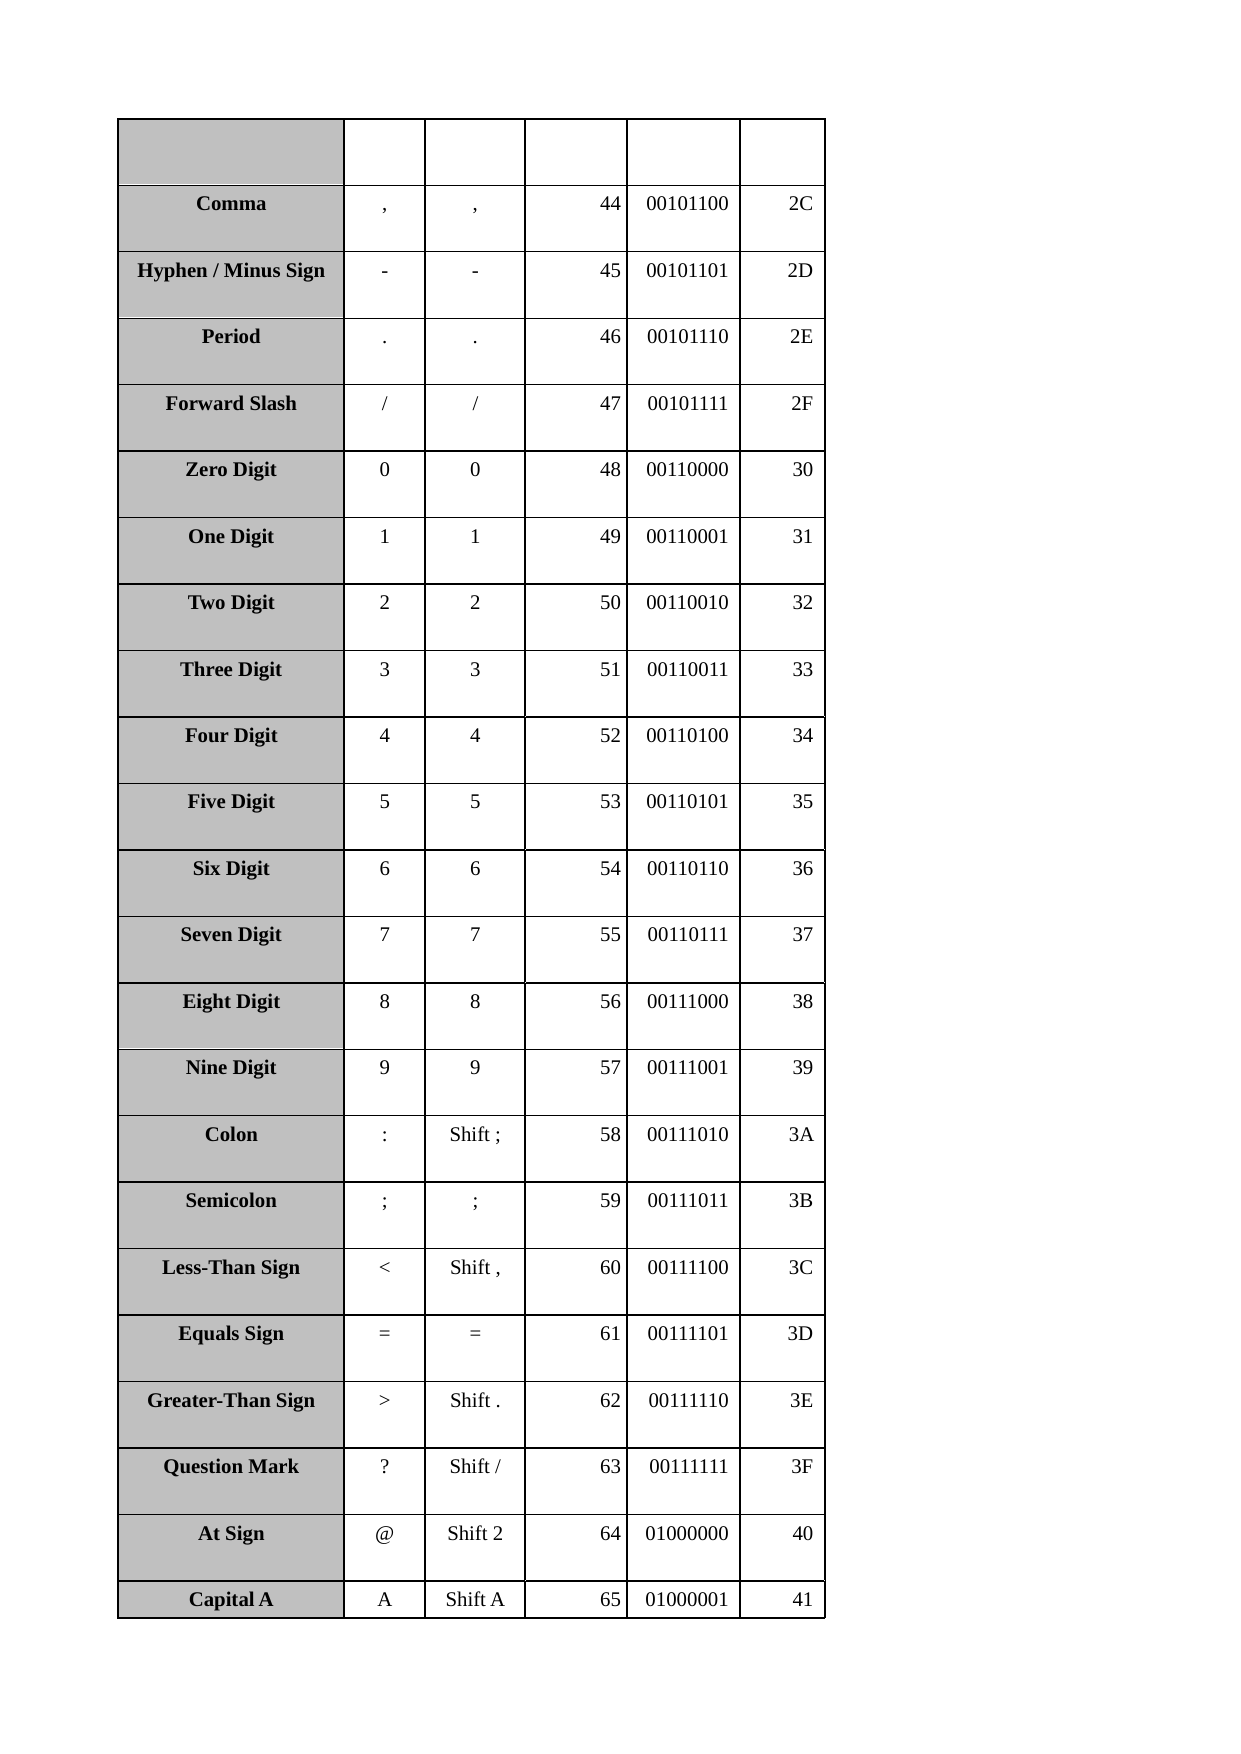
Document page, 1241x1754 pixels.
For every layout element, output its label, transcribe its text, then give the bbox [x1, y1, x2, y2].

table_cell 63 [526, 1449, 626, 1514]
table_cell - [426, 252, 524, 317]
table_cell Six Digit [119, 851, 343, 916]
table_cell 52 [526, 718, 626, 783]
table_cell 3 [426, 651, 524, 716]
table_cell 34 [741, 718, 824, 783]
table_cell 5 [345, 784, 424, 849]
table_cell 5 [426, 784, 524, 849]
table_cell = [345, 1316, 424, 1381]
table_cell 4 [345, 718, 424, 783]
table_cell 62 [526, 1382, 626, 1447]
table_cell 58 [526, 1116, 626, 1181]
table_cell 6 [426, 851, 524, 916]
table_cell 00111011 [628, 1183, 739, 1248]
table_cell [345, 120, 424, 184]
table_cell : [345, 1116, 424, 1181]
table_cell 3 [345, 651, 424, 716]
table_cell / [345, 385, 424, 450]
table_cell 57 [526, 1050, 626, 1115]
table_cell 40 [741, 1515, 824, 1580]
table_cell 01000000 [628, 1515, 739, 1580]
table_cell 39 [741, 1050, 824, 1115]
table_cell 60 [526, 1249, 626, 1314]
table_cell 59 [526, 1183, 626, 1248]
table_cell [526, 120, 626, 184]
table_cell 61 [526, 1316, 626, 1381]
table_cell > [345, 1382, 424, 1447]
table_cell 38 [741, 984, 824, 1048]
table_cell 4 [426, 718, 524, 783]
table_cell 32 [741, 585, 824, 650]
table_cell ; [426, 1183, 524, 1248]
table_cell 3D [741, 1316, 824, 1381]
table_cell 3F [741, 1449, 824, 1514]
table_cell 51 [526, 651, 626, 716]
table_cell 30 [741, 452, 824, 517]
table_cell Greater-Than Sign [119, 1382, 343, 1447]
table_cell 2 [345, 585, 424, 650]
table_cell 41 [741, 1582, 824, 1617]
table_cell 56 [526, 984, 626, 1048]
table_cell 50 [526, 585, 626, 650]
table_cell 00110100 [628, 718, 739, 783]
table_cell 00101110 [628, 319, 739, 384]
table_cell 44 [526, 186, 626, 251]
table_cell 0 [426, 452, 524, 517]
table_cell 00110010 [628, 585, 739, 650]
table_cell Shift / [426, 1449, 524, 1514]
table_cell 7 [345, 917, 424, 982]
table_cell Less-Than Sign [119, 1249, 343, 1314]
table_cell 47 [526, 385, 626, 450]
table_cell 00110111 [628, 917, 739, 982]
table_cell 00110001 [628, 518, 739, 583]
table_cell Four Digit [119, 718, 343, 783]
table_cell 3A [741, 1116, 824, 1181]
table_cell 00110000 [628, 452, 739, 517]
table_cell / [426, 385, 524, 450]
table_cell 7 [426, 917, 524, 982]
table_cell 00110110 [628, 851, 739, 916]
table_cell Shift 2 [426, 1515, 524, 1580]
table_cell Zero Digit [119, 452, 343, 517]
table_cell 2D [741, 252, 824, 317]
table_cell One Digit [119, 518, 343, 583]
table_cell , [345, 186, 424, 251]
table_cell . [426, 319, 524, 384]
table_cell 8 [426, 984, 524, 1048]
table_cell ; [345, 1183, 424, 1248]
table_cell 64 [526, 1515, 626, 1580]
table_cell 00111000 [628, 984, 739, 1048]
table_cell 2 [426, 585, 524, 650]
table_cell 48 [526, 452, 626, 517]
table_cell A [345, 1582, 424, 1617]
table_cell @ [345, 1515, 424, 1580]
table_cell Eight Digit [119, 984, 343, 1048]
table_cell Forward Slash [119, 385, 343, 450]
table_cell [119, 120, 343, 184]
table_cell 00101100 [628, 186, 739, 251]
table_cell Comma [119, 186, 343, 251]
table_cell 55 [526, 917, 626, 982]
table_cell 00101111 [628, 385, 739, 450]
table_cell [628, 120, 739, 184]
table_cell 49 [526, 518, 626, 583]
table_cell 65 [526, 1582, 626, 1617]
table_cell 8 [345, 984, 424, 1048]
table_cell Period [119, 319, 343, 384]
table_cell 31 [741, 518, 824, 583]
table_cell 45 [526, 252, 626, 317]
table_cell , [426, 186, 524, 251]
table_cell 00111100 [628, 1249, 739, 1314]
table_cell 9 [426, 1050, 524, 1115]
table_cell Question Mark [119, 1449, 343, 1514]
table_cell 3B [741, 1183, 824, 1248]
table_cell . [345, 319, 424, 384]
table_cell 00111001 [628, 1050, 739, 1115]
table_cell 00111111 [628, 1449, 739, 1514]
table_cell 9 [345, 1050, 424, 1115]
table_cell Capital A [119, 1582, 343, 1617]
table_cell 01000001 [628, 1582, 739, 1617]
table_cell 00111110 [628, 1382, 739, 1447]
table_cell 2F [741, 385, 824, 450]
table_cell [426, 120, 524, 184]
table_cell 37 [741, 917, 824, 982]
table_cell 3E [741, 1382, 824, 1447]
table_cell Colon [119, 1116, 343, 1181]
table_cell Two Digit [119, 585, 343, 650]
table_cell 2E [741, 319, 824, 384]
table_cell Nine Digit [119, 1050, 343, 1115]
table_cell 53 [526, 784, 626, 849]
table_cell ? [345, 1449, 424, 1514]
table_cell Semicolon [119, 1183, 343, 1248]
table_cell = [426, 1316, 524, 1381]
table_cell At Sign [119, 1515, 343, 1580]
table_cell 6 [345, 851, 424, 916]
table_cell 35 [741, 784, 824, 849]
table_cell Shift ; [426, 1116, 524, 1181]
table_cell < [345, 1249, 424, 1314]
table_cell [741, 120, 824, 184]
table_cell 54 [526, 851, 626, 916]
table_cell 00110101 [628, 784, 739, 849]
table_cell 2C [741, 186, 824, 251]
table_cell 36 [741, 851, 824, 916]
table_cell Three Digit [119, 651, 343, 716]
table_cell Shift A [426, 1582, 524, 1617]
table_cell 3C [741, 1249, 824, 1314]
table_cell 1 [426, 518, 524, 583]
table_cell 33 [741, 651, 824, 716]
table_cell Hyphen / Minus Sign [119, 252, 343, 317]
table_cell Shift . [426, 1382, 524, 1447]
table_cell 00110011 [628, 651, 739, 716]
table_cell 00111010 [628, 1116, 739, 1181]
table_cell 00111101 [628, 1316, 739, 1381]
table_cell Seven Digit [119, 917, 343, 982]
table_cell 1 [345, 518, 424, 583]
table_cell Five Digit [119, 784, 343, 849]
table_cell 00101101 [628, 252, 739, 317]
table_cell Shift , [426, 1249, 524, 1314]
table_cell - [345, 252, 424, 317]
table_cell Equals Sign [119, 1316, 343, 1381]
table_cell 46 [526, 319, 626, 384]
table_cell 0 [345, 452, 424, 517]
